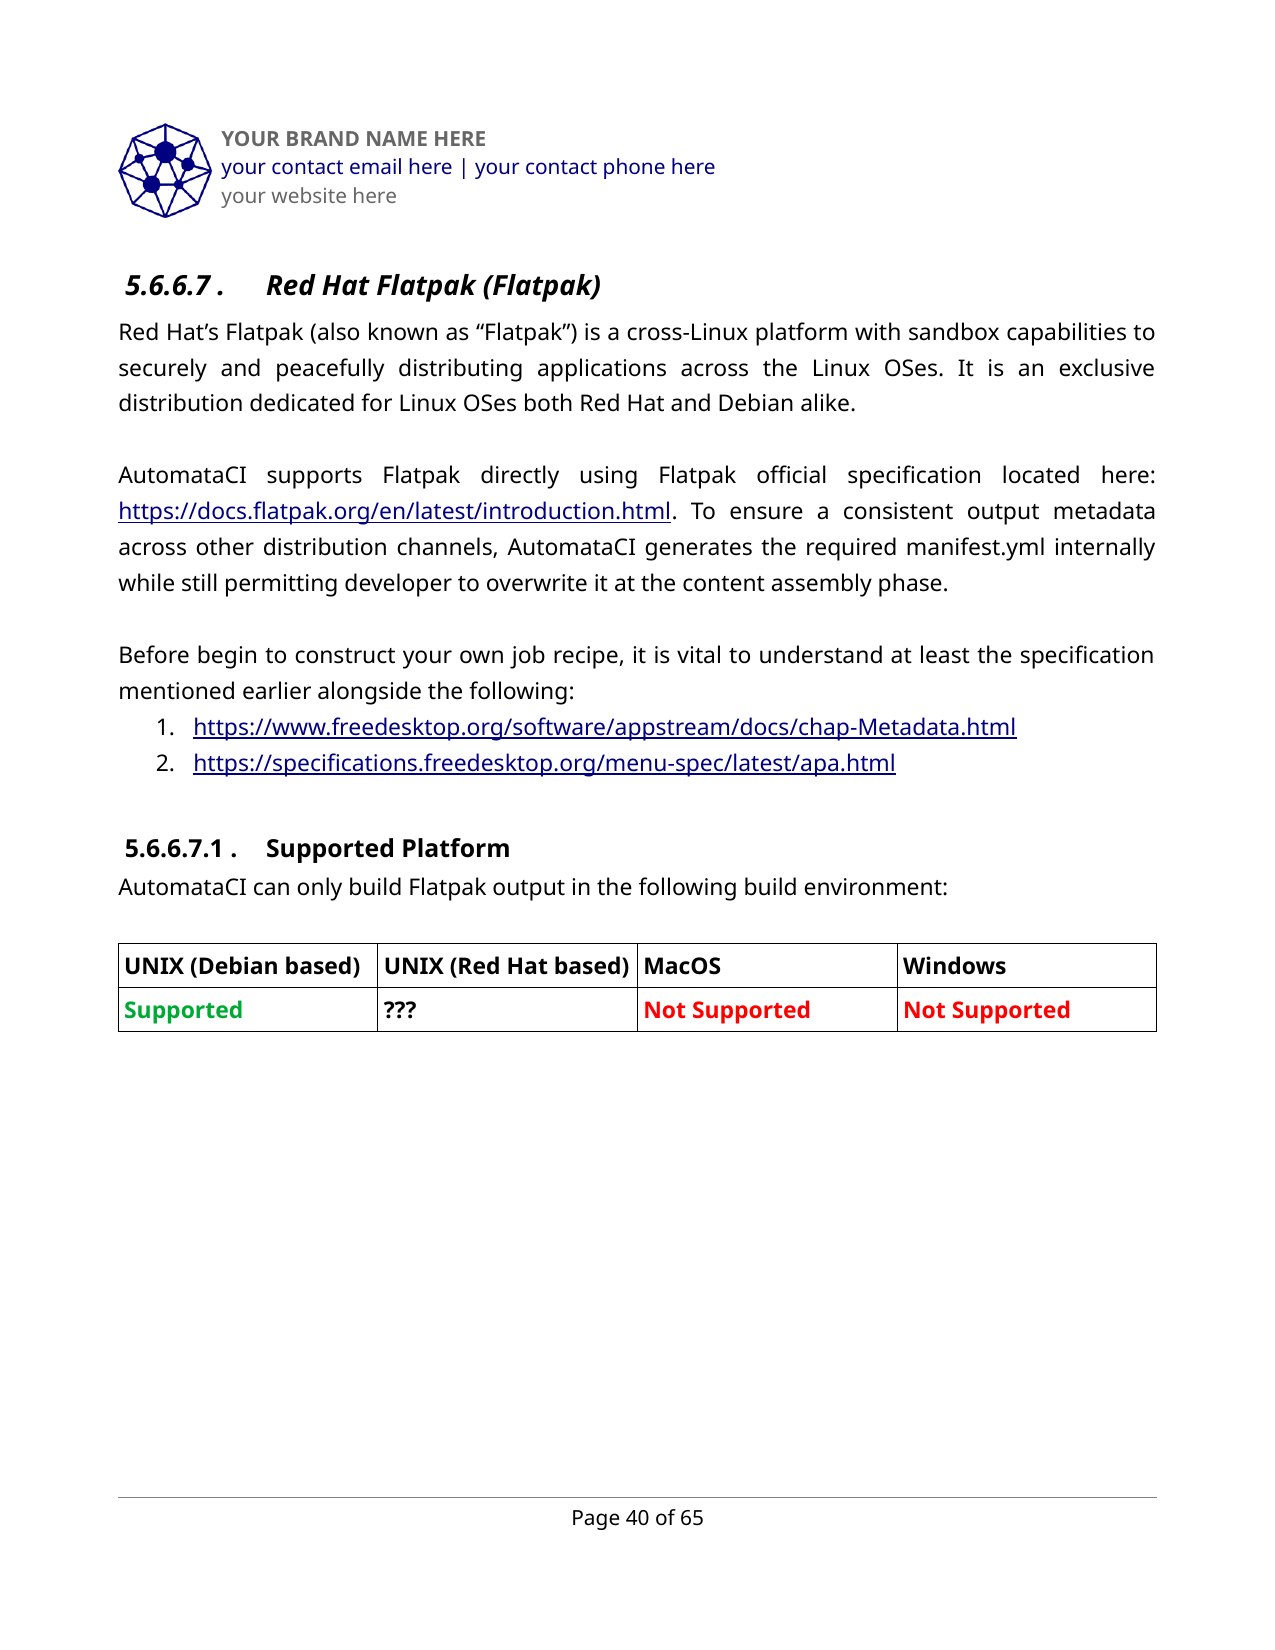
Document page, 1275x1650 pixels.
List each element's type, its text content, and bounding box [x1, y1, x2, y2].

table_cell Not Supported [638, 988, 897, 1031]
subtitle Supported Platform [118, 831, 1157, 865]
table_cell Not Supported [898, 988, 1156, 1031]
table_cell ??? [378, 988, 637, 1031]
subtitle Red Hat Flatpak (Flatpak) [118, 265, 1157, 303]
text Before begin to construct your own job recipe, it is vital to understand at least the specification mentioned earlier alongside the following: [118, 639, 1157, 706]
picture [118, 123, 212, 218]
table_header UNIX (Debian based) [119, 944, 377, 987]
list https://specifications.freedesktop.org/menu-spec/latest/apa.html [156, 747, 1157, 778]
list https://www.freedesktop.org/software/appstream/docs/chap-Metadata.html [156, 711, 1157, 742]
text AutomataCI can only build Flatpak output in the following build environment: [118, 871, 1157, 902]
table_cell Supported [119, 988, 377, 1031]
table_header MacOS [638, 944, 897, 987]
table_header Windows [898, 944, 1156, 987]
text Red Hat’s Flatpak (also known as “Flatpak”) is a cross-Linux platform with sandbox capabilities to securely and peacefully distributing applications across the Linux OSes. It is an exclusive distribution dedicated for Linux OSes both Red Hat and Debian alike. [118, 316, 1157, 419]
text AutomataCI supports Flatpak directly using Flatpak official specification located here: https://docs.flatpak.org/en/latest/introduction.html. To ensure a consistent output metadata across other distribution channels, AutomataCI generates the required manifest.yml internally while still permitting developer to overwrite it at the content assembly phase. [118, 459, 1157, 598]
table_header UNIX (Red Hat based) [378, 944, 637, 987]
